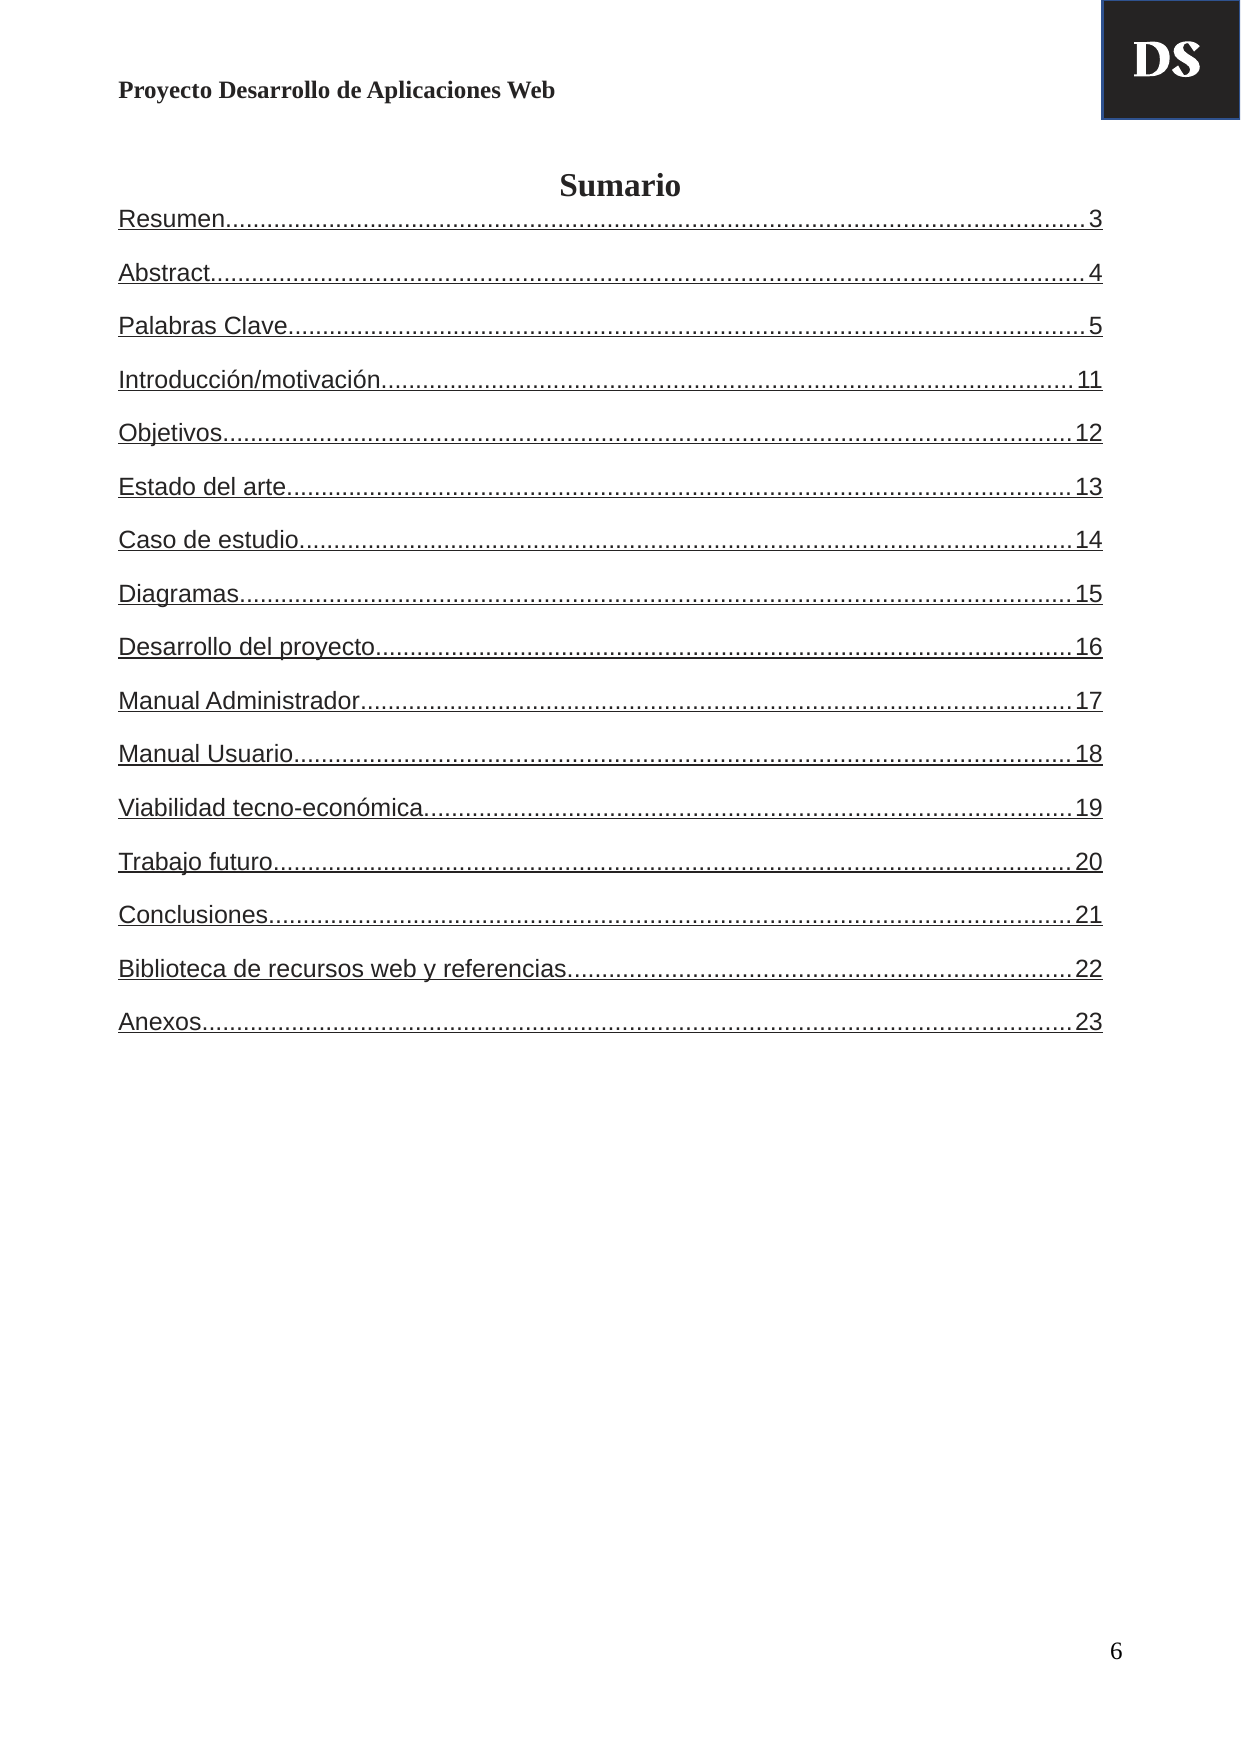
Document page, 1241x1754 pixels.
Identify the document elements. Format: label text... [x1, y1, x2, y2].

text Introducción/motivación. 11 [118, 365, 1122, 393]
text Objetivos. 12 [118, 418, 1122, 447]
text Anexos. 23 [118, 1007, 1122, 1036]
text Biblioteca de recursos web y referencias. 22 [118, 954, 1122, 982]
text Resumen 3 [118, 204, 1122, 233]
text Estado del arte. 13 [118, 472, 1122, 501]
subtitle Sumario [118, 166, 1122, 204]
text Manual Administrador 17 [118, 686, 1122, 715]
text Abstract 4 [118, 258, 1122, 286]
text Viabilidad tecno-económica. 19 [118, 793, 1122, 822]
text Manual Usuario 18 [118, 739, 1122, 768]
text Diagramas. 15 [118, 579, 1122, 608]
text Palabras Clave 5 [118, 311, 1122, 340]
text Trabajo futuro. 20 [118, 847, 1122, 875]
text Desarrollo del proyecto 16 [118, 632, 1122, 661]
text Conclusiones. 21 [118, 900, 1122, 929]
text Caso de estudio. 14 [118, 525, 1122, 554]
